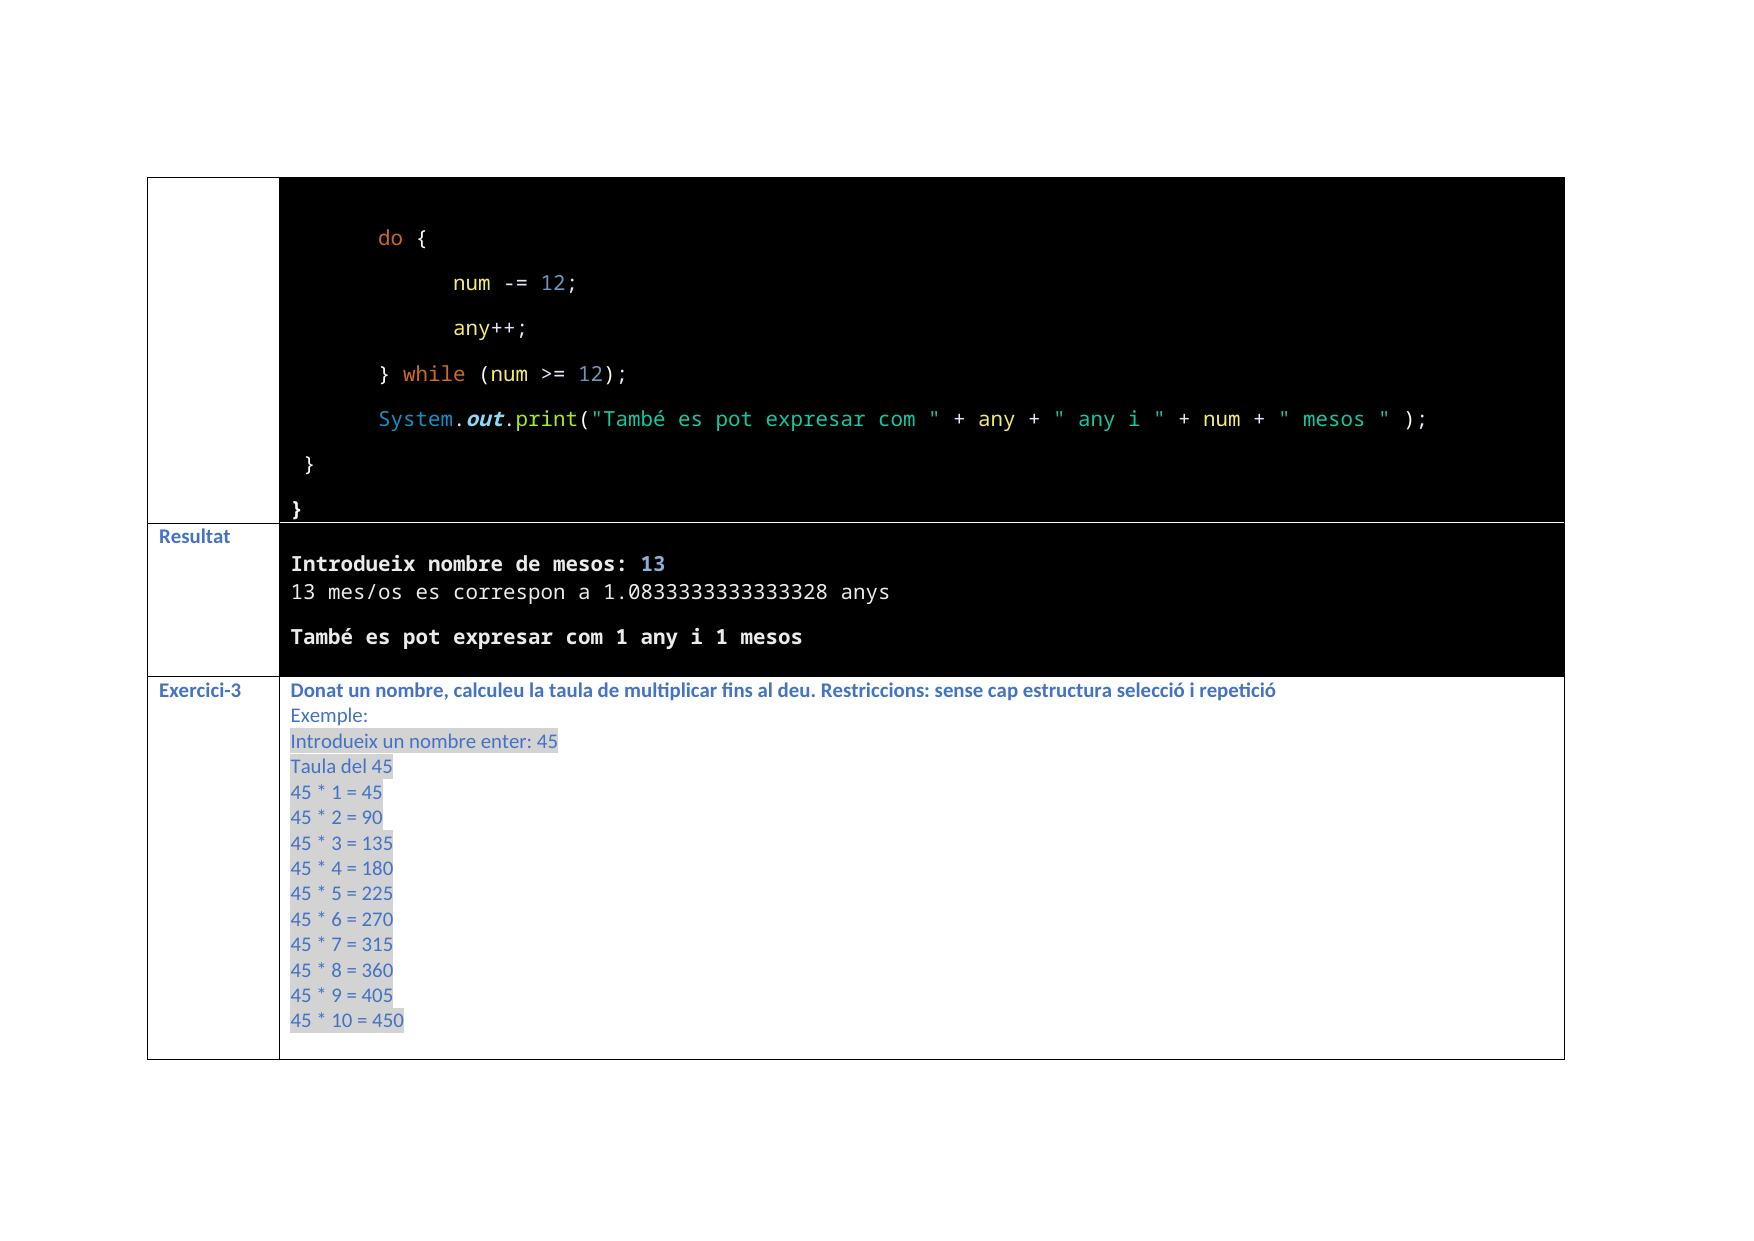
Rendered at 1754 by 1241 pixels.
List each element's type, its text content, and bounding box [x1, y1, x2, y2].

table_cell [148, 178, 279, 522]
table_cell Resultat [148, 524, 279, 676]
table_cell Introdueix nombre de mesos: 13 13 mes/os es correspon a 1.0833333333333328 anys També es pot expresar com 1 any i 1 mesos [280, 524, 1564, 676]
table_cell Exercici-3 [148, 677, 279, 1058]
table_cell Donat un nombre, calculeu la taula de multiplicar fins al deu. Restriccions: sense cap estructura selecció i repetició Exemple: Introdueix un nombre enter: 45 Taula del 45 45 * 1 = 45 45 * 2 = 90 45 * 3 = 135 45 * 4 = 180 45 * 5 = 225 45 * 6 = 270 45 * 7 = 315 45 * 8 = 360 45 * 9 = 405 45 * 10 = 450 [280, 677, 1564, 1058]
table_cell do { num -= 12; any++; } while (num >= 12); System.out.print("També es pot expresar com " + any + " any i " + num + " mesos " ); } } [280, 178, 1564, 522]
